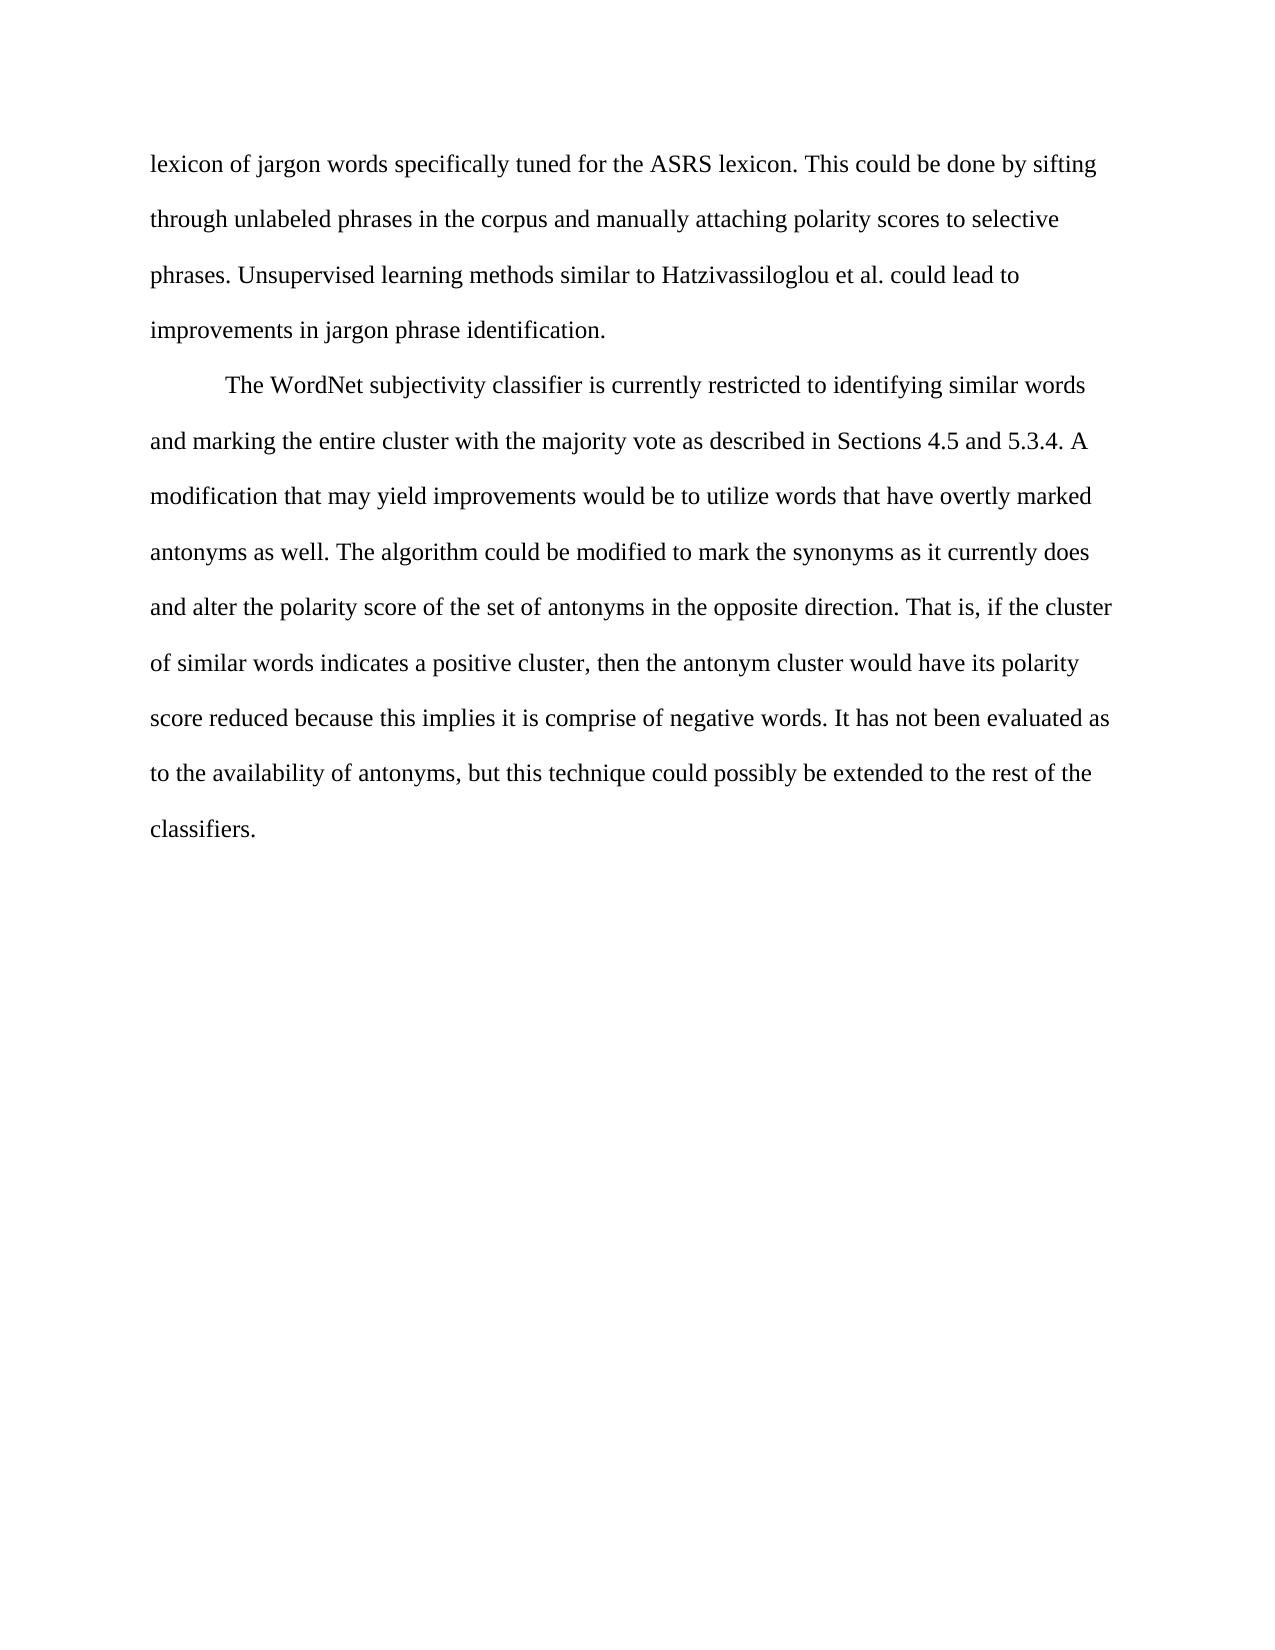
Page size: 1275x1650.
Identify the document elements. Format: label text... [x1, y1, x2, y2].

text lexicon of jargon words specifically tuned for the ASRS lexicon. This could be done by sifting through unlabeled phrases in the corpus and manually attaching polarity scores to selective phrases. Unsupervised learning methods similar to Hatzivassiloglou et al. could lead to improvements in jargon phrase identification. [150, 150, 1125, 344]
text The WordNet subjectivity classifier is currently restricted to identifying similar words and marking the entire cluster with the majority vote as described in Sections 4.5 and 5.3.4. A modification that may yield improvements would be to utilize words that have overtly marked antonyms as well. The algorithm could be modified to mark the synonyms as it currently does and alter the polarity score of the set of antonyms in the opposite direction. That is, if the cluster of similar words indicates a positive cluster, then the antonym cluster would have its polarity score reduced because this implies it is comprise of negative words. It has not been evaluated as to the availability of antonyms, but this technique could possibly be extended to the rest of the classifiers. [150, 372, 1125, 843]
